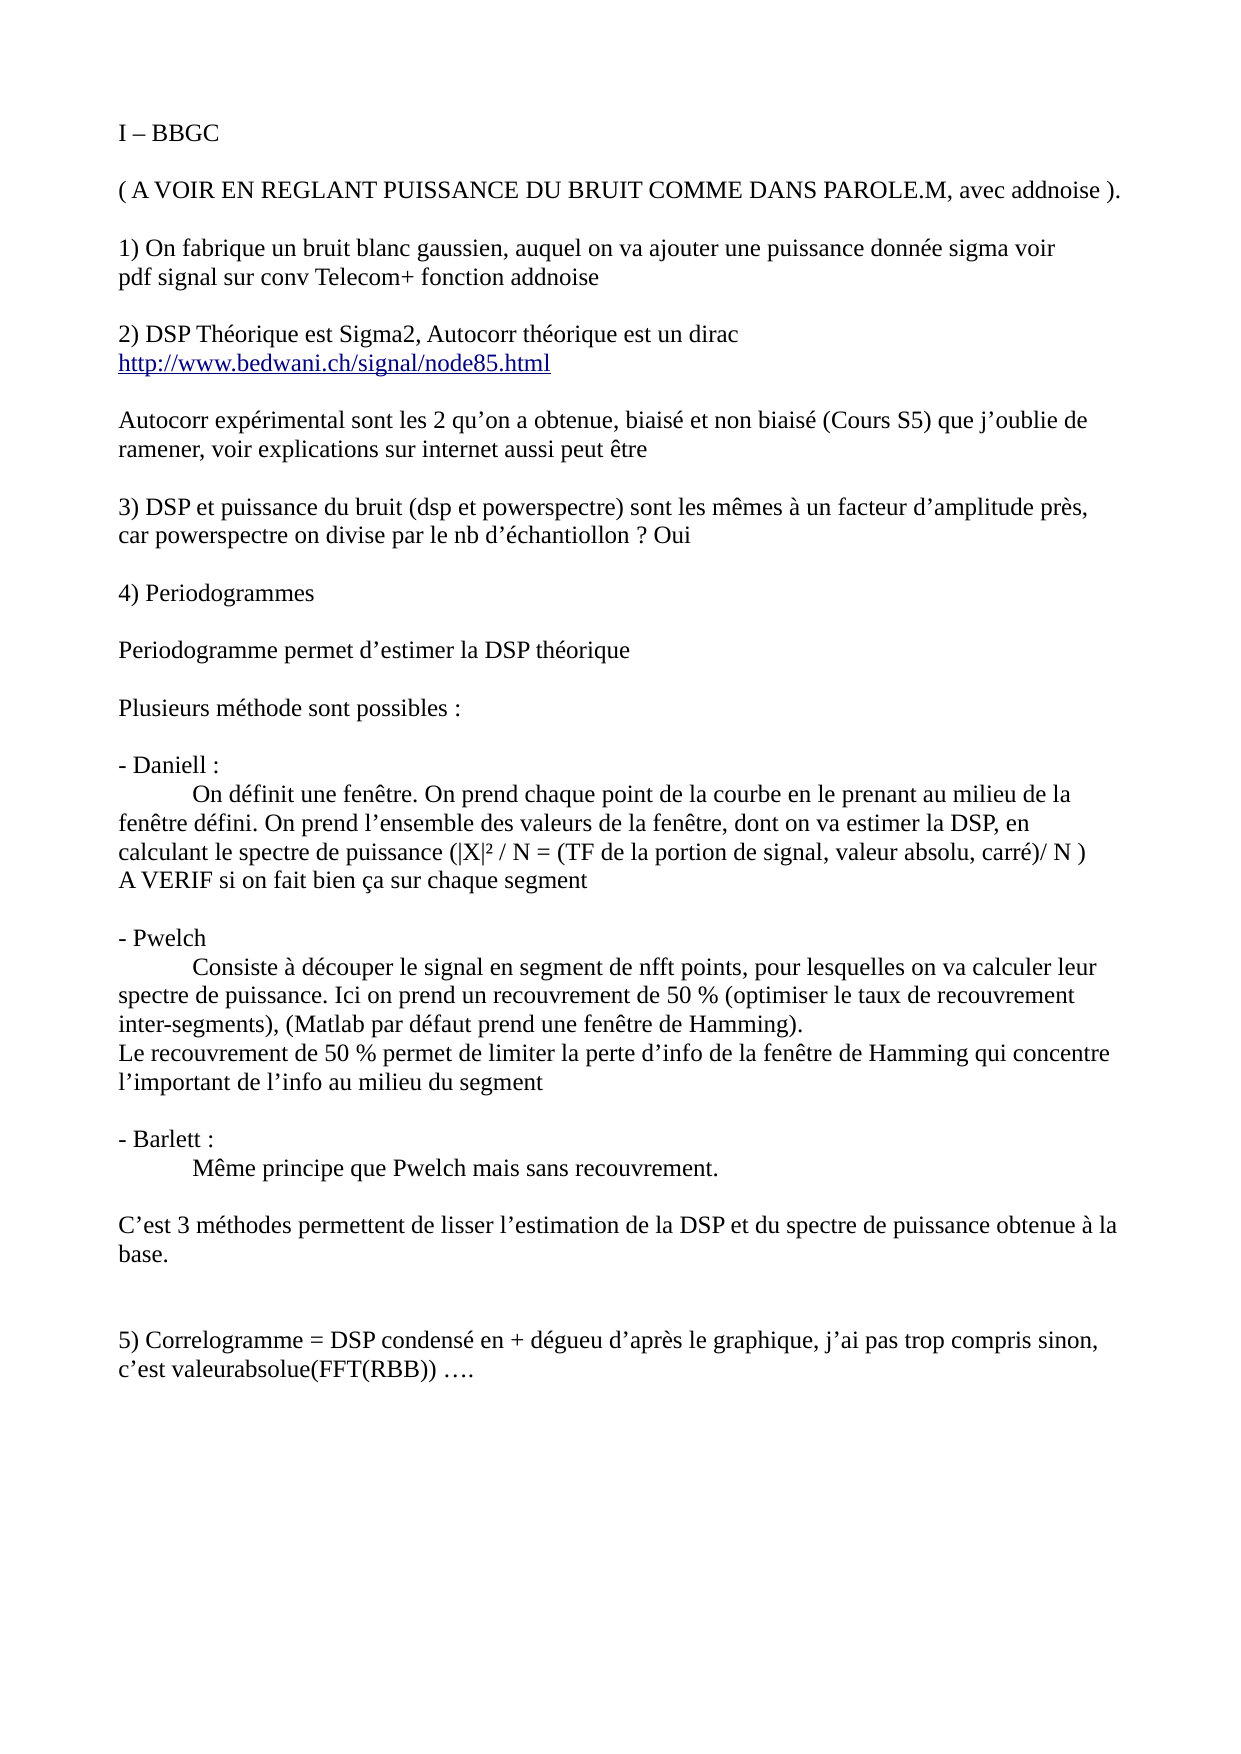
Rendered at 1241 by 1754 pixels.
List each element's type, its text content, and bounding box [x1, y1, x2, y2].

text Autocorr expérimental sont les 2 qu’on a obtenue, biaisé et non biaisé (Cours S5) que j’oublie de ramener, voir explications sur internet aussi peut être [118, 406, 1122, 463]
text 2) DSP Théorique est Sigma2, Autocorr théorique est un dirac [118, 319, 1122, 348]
text 5) Correlogramme = DSP condensé en + dégueu d’après le graphique, j’ai pas trop compris sinon, c’est valeurabsolue(FFT(RBB)) …. [118, 1326, 1122, 1383]
text Plusieurs méthode sont possibles : [118, 693, 1122, 722]
text A VERIF si on fait bien ça sur chaque segment [118, 866, 1122, 894]
text pdf signal sur conv Telecom+ fonction addnoise [118, 262, 1122, 291]
text 3) DSP et puissance du bruit (dsp et powerspectre) sont les mêmes à un facteur d’amplitude près, car powerspectre on divise par le nb d’échantiollon ? Oui [118, 492, 1122, 549]
text - Pwelch [118, 923, 1122, 952]
text ( A VOIR EN REGLANT PUISSANCE DU BRUIT COMME DANS PAROLE.M, avec addnoise ). [118, 176, 1122, 204]
text I – BBGC [118, 118, 1122, 147]
text Consiste à découper le signal en segment de nfft points, pour lesquelles on va calculer leur spectre de puissance. Ici on prend un recouvrement de 50 % (optimiser le taux de recouvrement inter-segments), (Matlab par défaut prend une fenêtre de Hamming). [118, 952, 1122, 1038]
text On définit une fenêtre. On prend chaque point de la courbe en le prenant au milieu de la fenêtre défini. On prend l’ensemble des valeurs de la fenêtre, dont on va estimer la DSP, en calculant le spectre de puissance (|X|² / N = (TF de la portion de signal, valeur absolu, carré)/ N ) [118, 779, 1122, 866]
text http://www.bedwani.ch/signal/node85.html [118, 348, 1122, 377]
text Periodogramme permet d’estimer la DSP théorique [118, 636, 1122, 664]
text 1) On fabrique un bruit blanc gaussien, auquel on va ajouter une puissance donnée sigma voir [118, 233, 1122, 262]
text Même principe que Pwelch mais sans recouvrement. [118, 1153, 1122, 1182]
text - Daniell : [118, 751, 1122, 779]
text - Barlett : [118, 1124, 1122, 1153]
text 4) Periodogrammes [118, 578, 1122, 607]
text C’est 3 méthodes permettent de lisser l’estimation de la DSP et du spectre de puissance obtenue à la base. [118, 1211, 1122, 1268]
text Le recouvrement de 50 % permet de limiter la perte d’info de la fenêtre de Hamming qui concentre l’important de l’info au milieu du segment [118, 1038, 1122, 1096]
